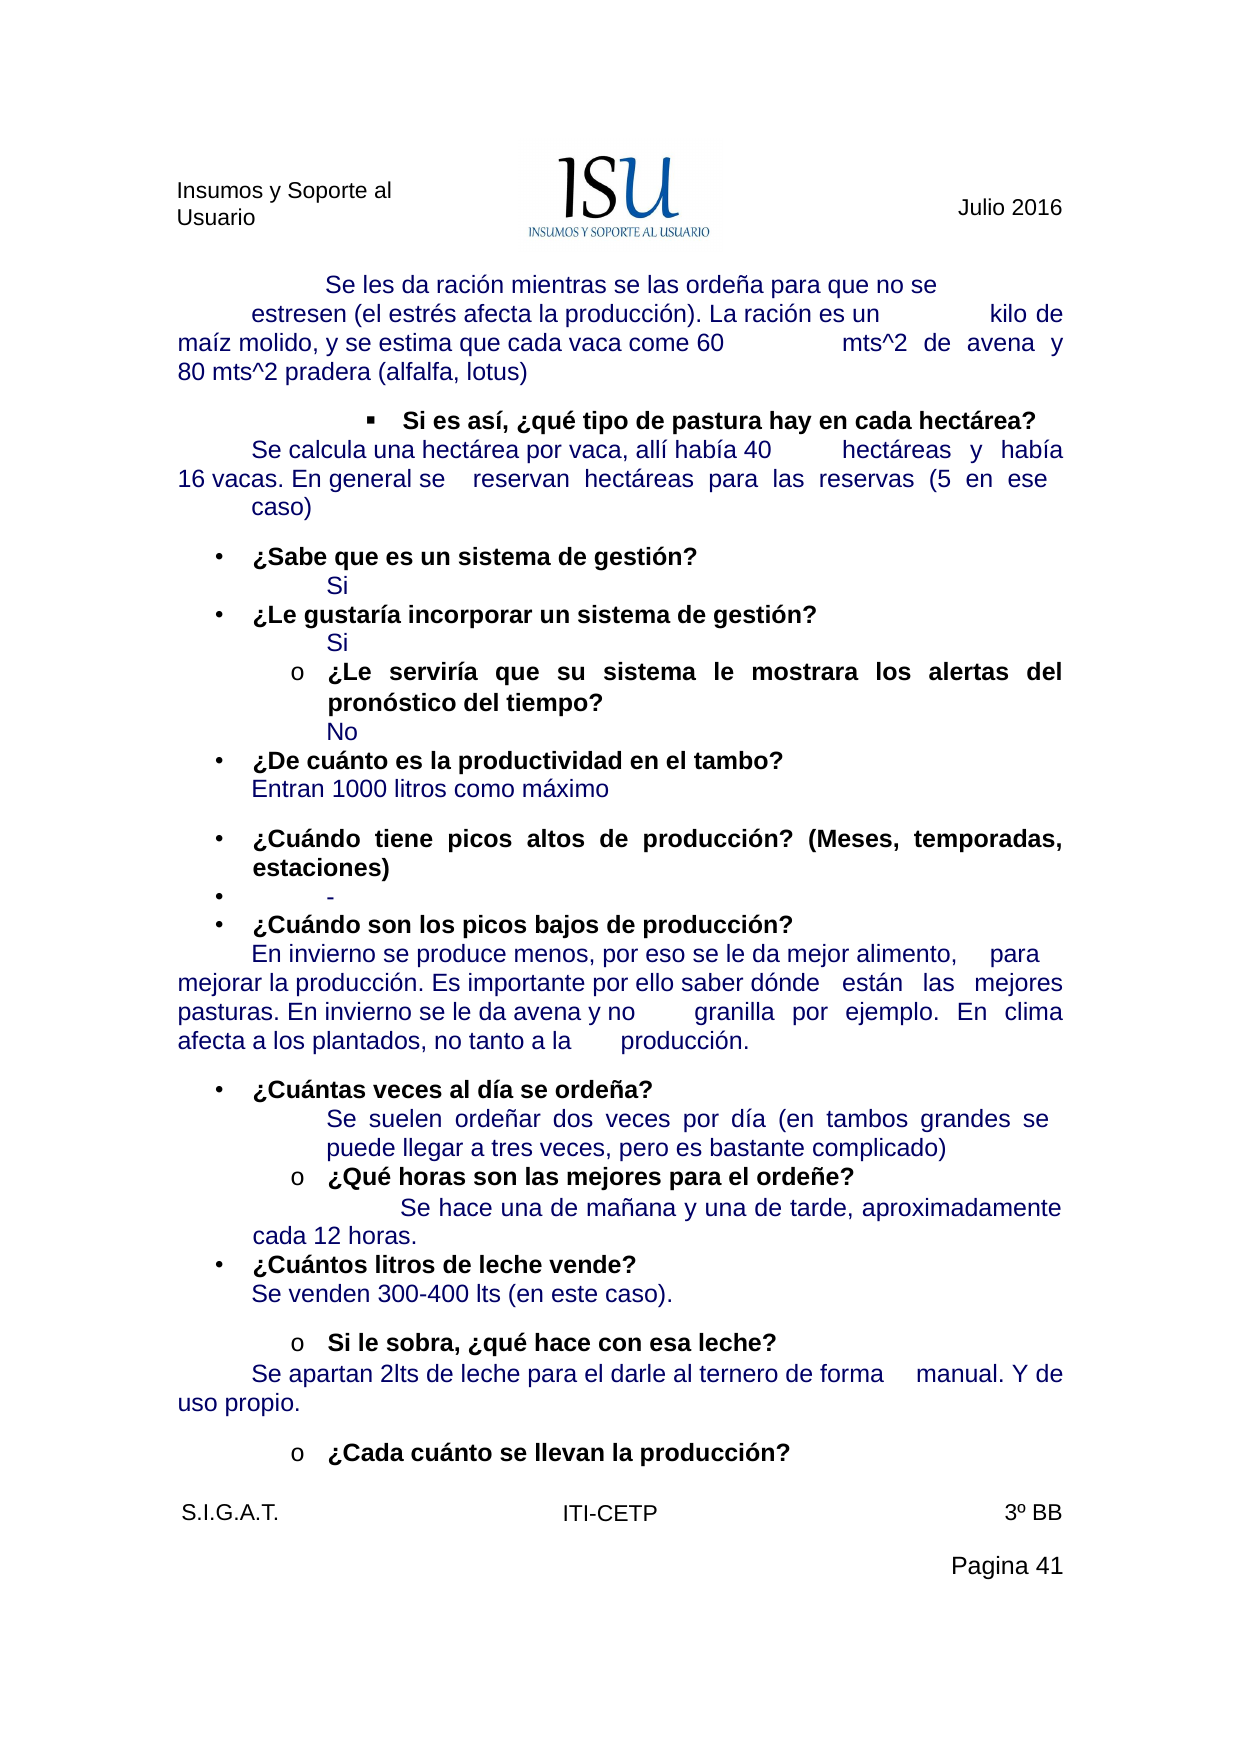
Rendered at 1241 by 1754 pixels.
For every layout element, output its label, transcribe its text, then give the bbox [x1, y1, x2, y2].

list ¿Qué horas son las mejores para el ordeñe? [290, 1162, 1063, 1192]
list ¿Le serviría que su sistema le mostrara los alertas del pronóstico del tiempo? [290, 657, 1063, 717]
list Si [252, 571, 1063, 599]
list - [215, 882, 1063, 911]
list Si [252, 628, 1063, 657]
list Se suelen ordeñar dos veces por día (en tambos grandes se puede llegar a tres veces, pero es bastante complicado) [252, 1104, 1063, 1162]
list ¿De cuánto es la productividad en el tambo? [215, 746, 1063, 774]
text Se calcula una hectárea por vaca, allí había 40 hectáreas y había 16 vacas. En general se reservan hectáreas para las reservas (5 en ese caso) [177, 435, 1063, 521]
list No [252, 717, 1063, 746]
text Se apartan 2lts de leche para el darle al ternero de forma manual. Y de uso propio. [177, 1359, 1063, 1417]
list ¿Le gustaría incorporar un sistema de gestión? [215, 599, 1063, 628]
list ¿Sabe que es un sistema de gestión? [215, 542, 1063, 571]
text En invierno se produce menos, por eso se le da mejor alimento, para mejorar la producción. Es importante por ello saber dónde están las mejores pasturas. En invierno se le da avena y no granilla por ejemplo. En clima afecta a los plantados, no tanto a la producción. [177, 939, 1063, 1054]
text Se les da ración mientras se las ordeña para que no se estresen (el estrés afecta la producción). La ración es un kilo de maíz molido, y se estima que cada vaca come 60 mts^2 de avena y 80 mts^2 pradera (alfalfa, lotus) [177, 270, 1063, 385]
list Si le sobra, ¿qué hace con esa leche? [290, 1328, 1063, 1359]
list ¿Cuántas veces al día se ordeña? [215, 1075, 1063, 1104]
picture [517, 138, 723, 252]
text Entran 1000 litros como máximo [177, 774, 1063, 803]
list Si es así, ¿qué tipo de pastura hay en cada hectárea? [365, 406, 1063, 435]
list ¿Cuándo tiene picos altos de producción? (Meses, temporadas, estaciones) [215, 824, 1063, 882]
list ¿Cuántos litros de leche vende? [215, 1250, 1063, 1279]
list ¿Cada cuánto se llevan la producción? [290, 1438, 1063, 1469]
list Se hace una de mañana y una de tarde, aproximadamente cada 12 horas. [252, 1192, 1063, 1250]
list ¿Cuándo son los picos bajos de producción? [215, 911, 1063, 939]
text Se venden 300-400 lts (en este caso). [177, 1279, 1063, 1308]
